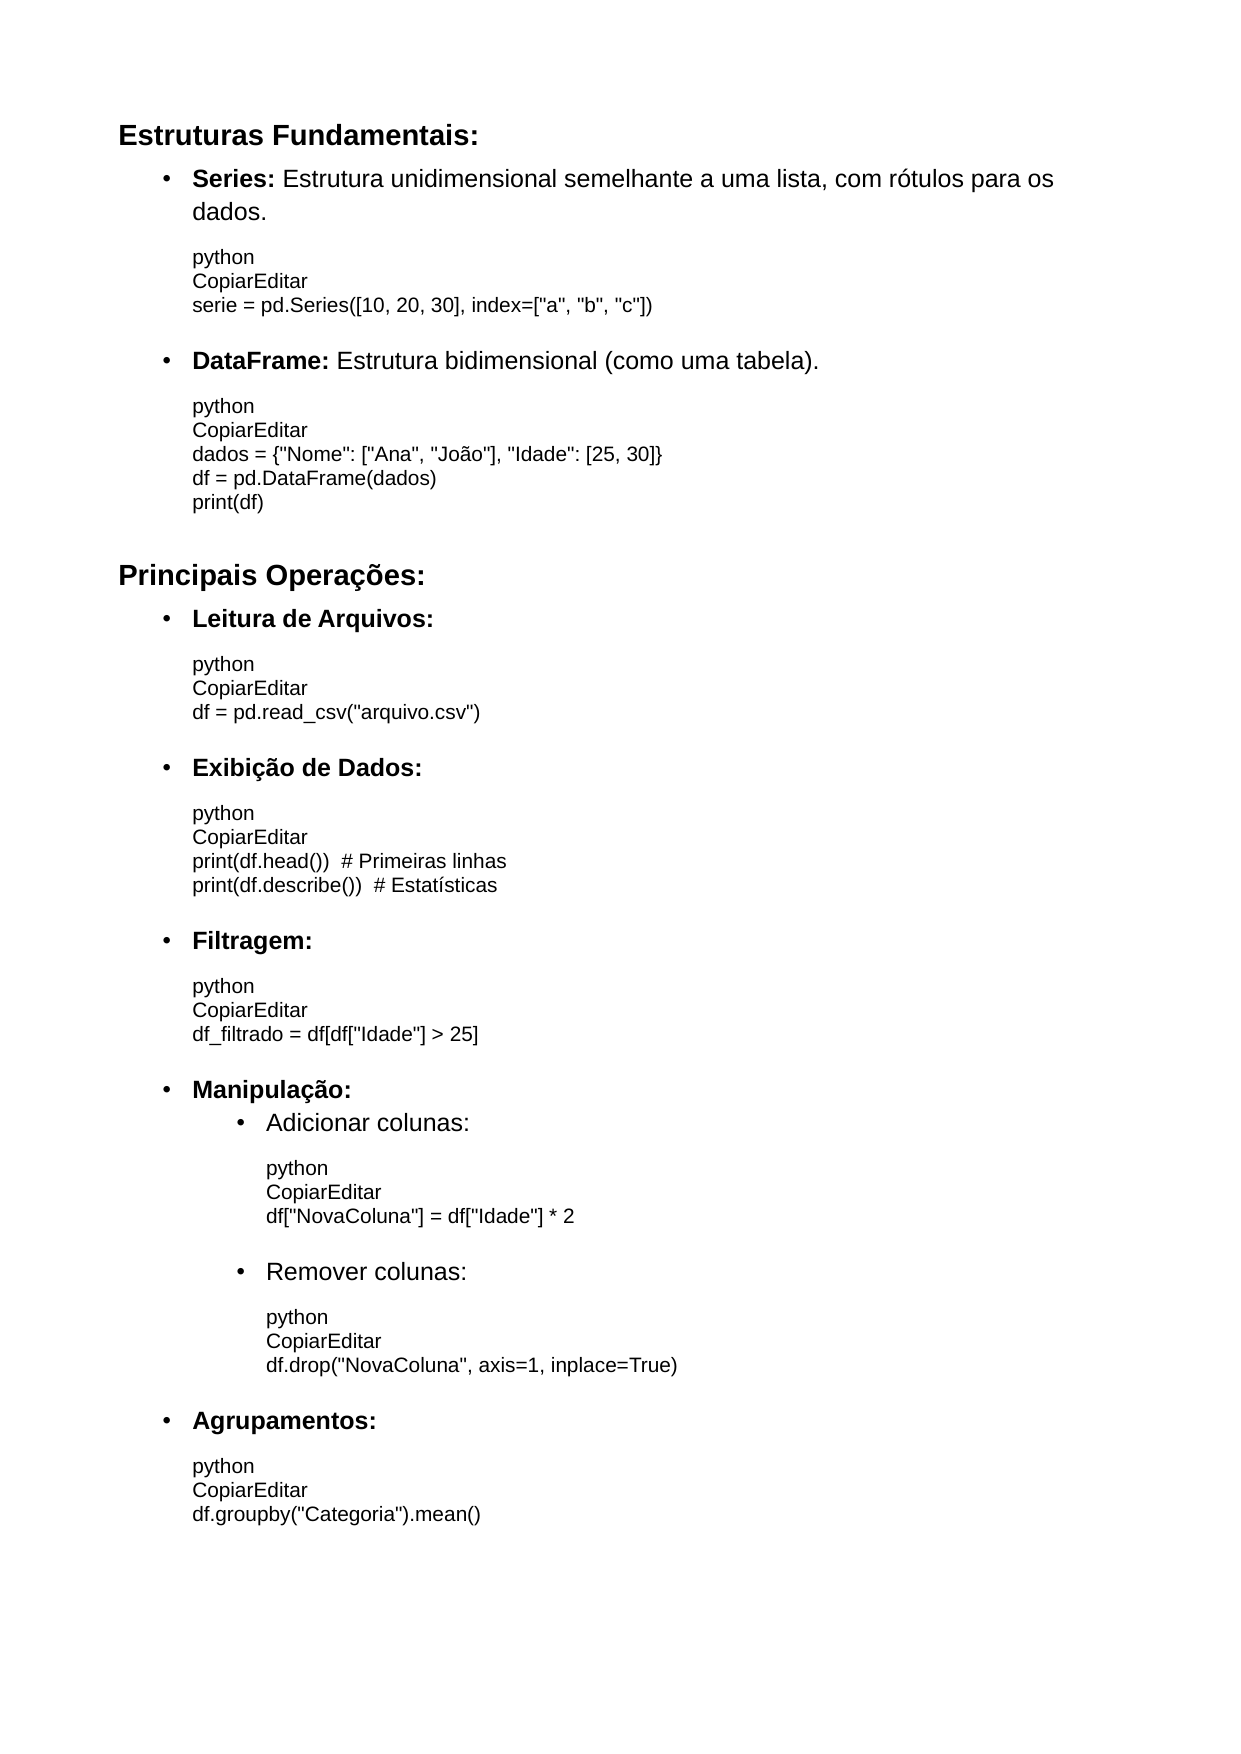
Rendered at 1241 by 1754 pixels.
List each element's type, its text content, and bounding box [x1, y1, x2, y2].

subtitle Principais Operações: [118, 558, 1122, 591]
list CopiarEditar [236, 1329, 1122, 1353]
list print(df.describe()) # Estatísticas [162, 872, 1122, 896]
list python [162, 1454, 1122, 1478]
list df = pd.read_csv("arquivo.csv") [162, 699, 1122, 723]
list df = pd.DataFrame(dados) [162, 466, 1122, 490]
list python [236, 1156, 1122, 1180]
list Series: Estrutura unidimensional semelhante a uma lista, com rótulos para os dados. [162, 164, 1122, 226]
list df_filtrado = df[df["Idade"] > 25] [162, 1022, 1122, 1046]
list CopiarEditar [236, 1180, 1122, 1204]
list python [162, 245, 1122, 269]
list Manipulação: [162, 1075, 1122, 1104]
list python [162, 801, 1122, 824]
list Agrupamentos: [162, 1406, 1122, 1435]
list python [162, 652, 1122, 676]
list CopiarEditar [162, 418, 1122, 442]
list Filtragem: [162, 926, 1122, 955]
list serie = pd.Series([10, 20, 30], index=["a", "b", "c"]) [162, 293, 1122, 317]
list CopiarEditar [162, 676, 1122, 699]
list python [162, 974, 1122, 998]
list df.groupby("Categoria").mean() [162, 1502, 1122, 1526]
list CopiarEditar [162, 269, 1122, 293]
list CopiarEditar [162, 1478, 1122, 1502]
list Adicionar colunas: [236, 1108, 1122, 1137]
list Remover colunas: [236, 1257, 1122, 1286]
list print(df.head()) # Primeiras linhas [162, 848, 1122, 872]
list dados = {"Nome": ["Ana", "João"], "Idade": [25, 30]} [162, 442, 1122, 466]
list python [236, 1305, 1122, 1329]
list df.drop("NovaColuna", axis=1, inplace=True) [236, 1353, 1122, 1377]
list CopiarEditar [162, 998, 1122, 1022]
list DataFrame: Estrutura bidimensional (como uma tabela). [162, 346, 1122, 375]
list Leitura de Arquivos: [162, 604, 1122, 633]
list df["NovaColuna"] = df["Idade"] * 2 [236, 1204, 1122, 1228]
subtitle Estruturas Fundamentais: [118, 118, 1122, 152]
list CopiarEditar [162, 824, 1122, 848]
list Exibição de Dados: [162, 753, 1122, 782]
list python [162, 394, 1122, 418]
list print(df) [162, 490, 1122, 514]
